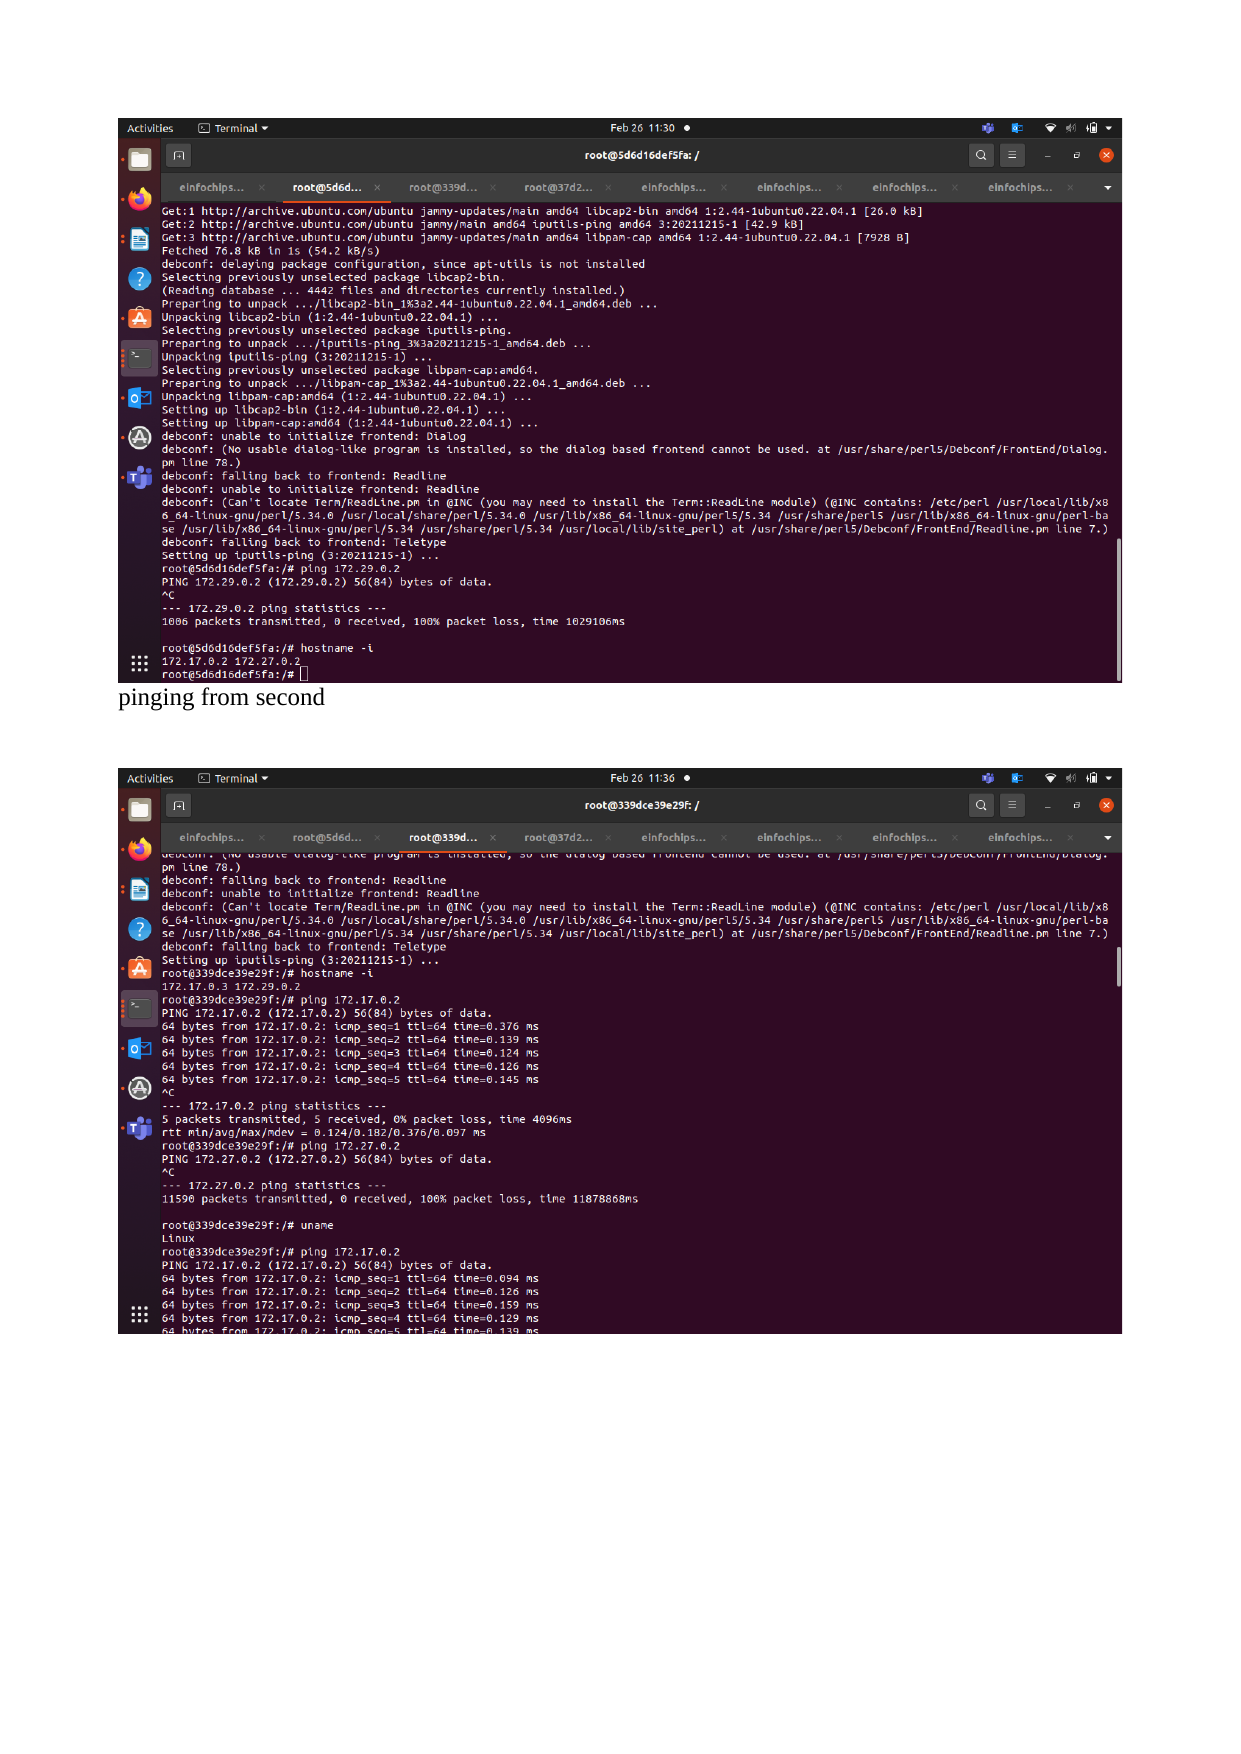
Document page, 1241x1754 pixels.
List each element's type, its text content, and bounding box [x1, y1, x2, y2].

text pinging from second [118, 683, 1122, 711]
picture [118, 768, 1123, 1334]
picture [118, 118, 1123, 683]
